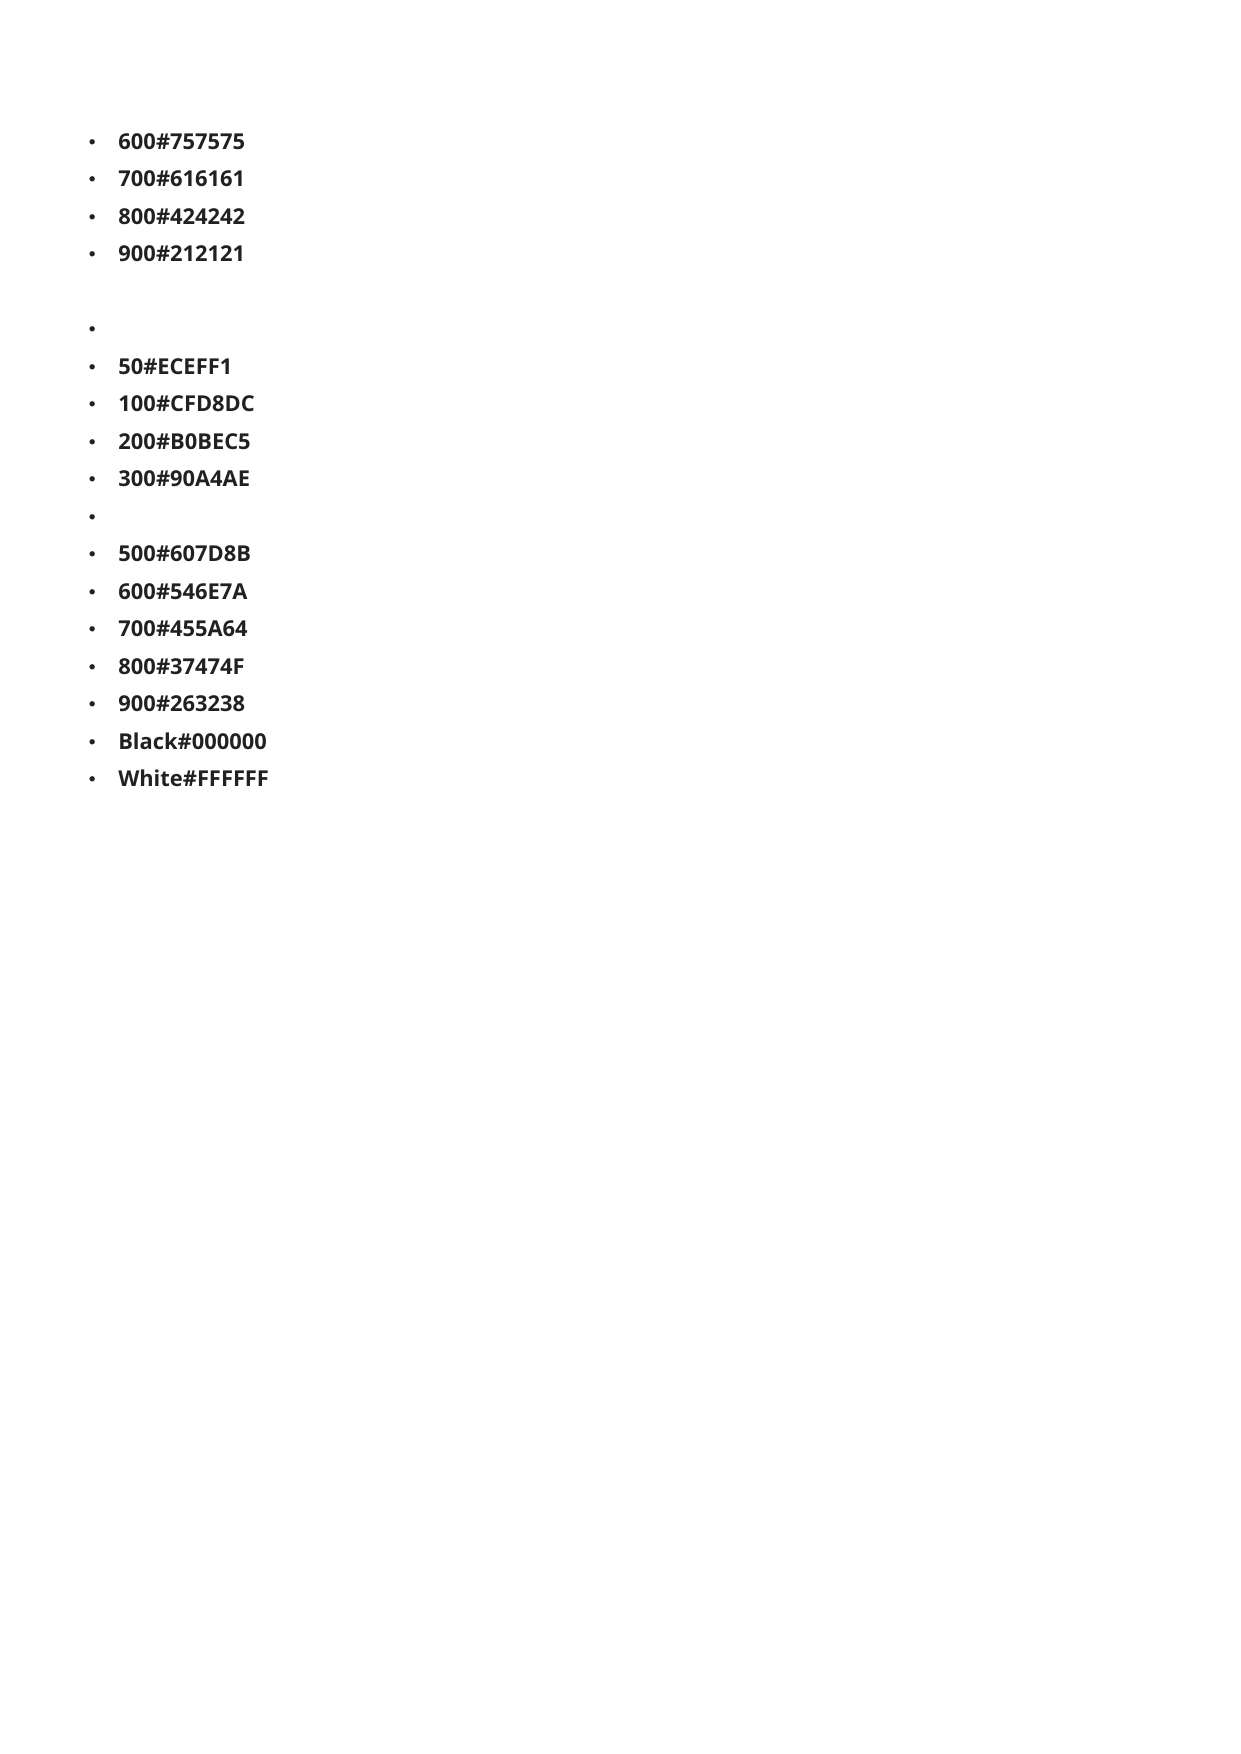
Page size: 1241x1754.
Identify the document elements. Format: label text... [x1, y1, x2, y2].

list 900#263238 [118, 681, 1122, 718]
list Blue Grey [118, 268, 1122, 306]
list 500#607D8B [118, 531, 1122, 568]
list 50#ECEFF1 [118, 343, 1122, 381]
list Black#000000 [118, 718, 1122, 756]
list 200#B0BEC5 [118, 418, 1122, 456]
list 700#455A64 [118, 606, 1122, 643]
list 500#607D8B [118, 306, 1122, 343]
list White#FFFFFF [118, 756, 1122, 793]
list 400#78909C [118, 493, 1122, 531]
list 600#757575 [118, 118, 1122, 156]
list 800#37474F [118, 643, 1122, 681]
list 800#424242 [118, 193, 1122, 231]
list 700#616161 [118, 156, 1122, 193]
list 900#212121 [118, 231, 1122, 268]
list 100#CFD8DC [118, 381, 1122, 418]
list 600#546E7A [118, 568, 1122, 606]
list 300#90A4AE [118, 456, 1122, 493]
